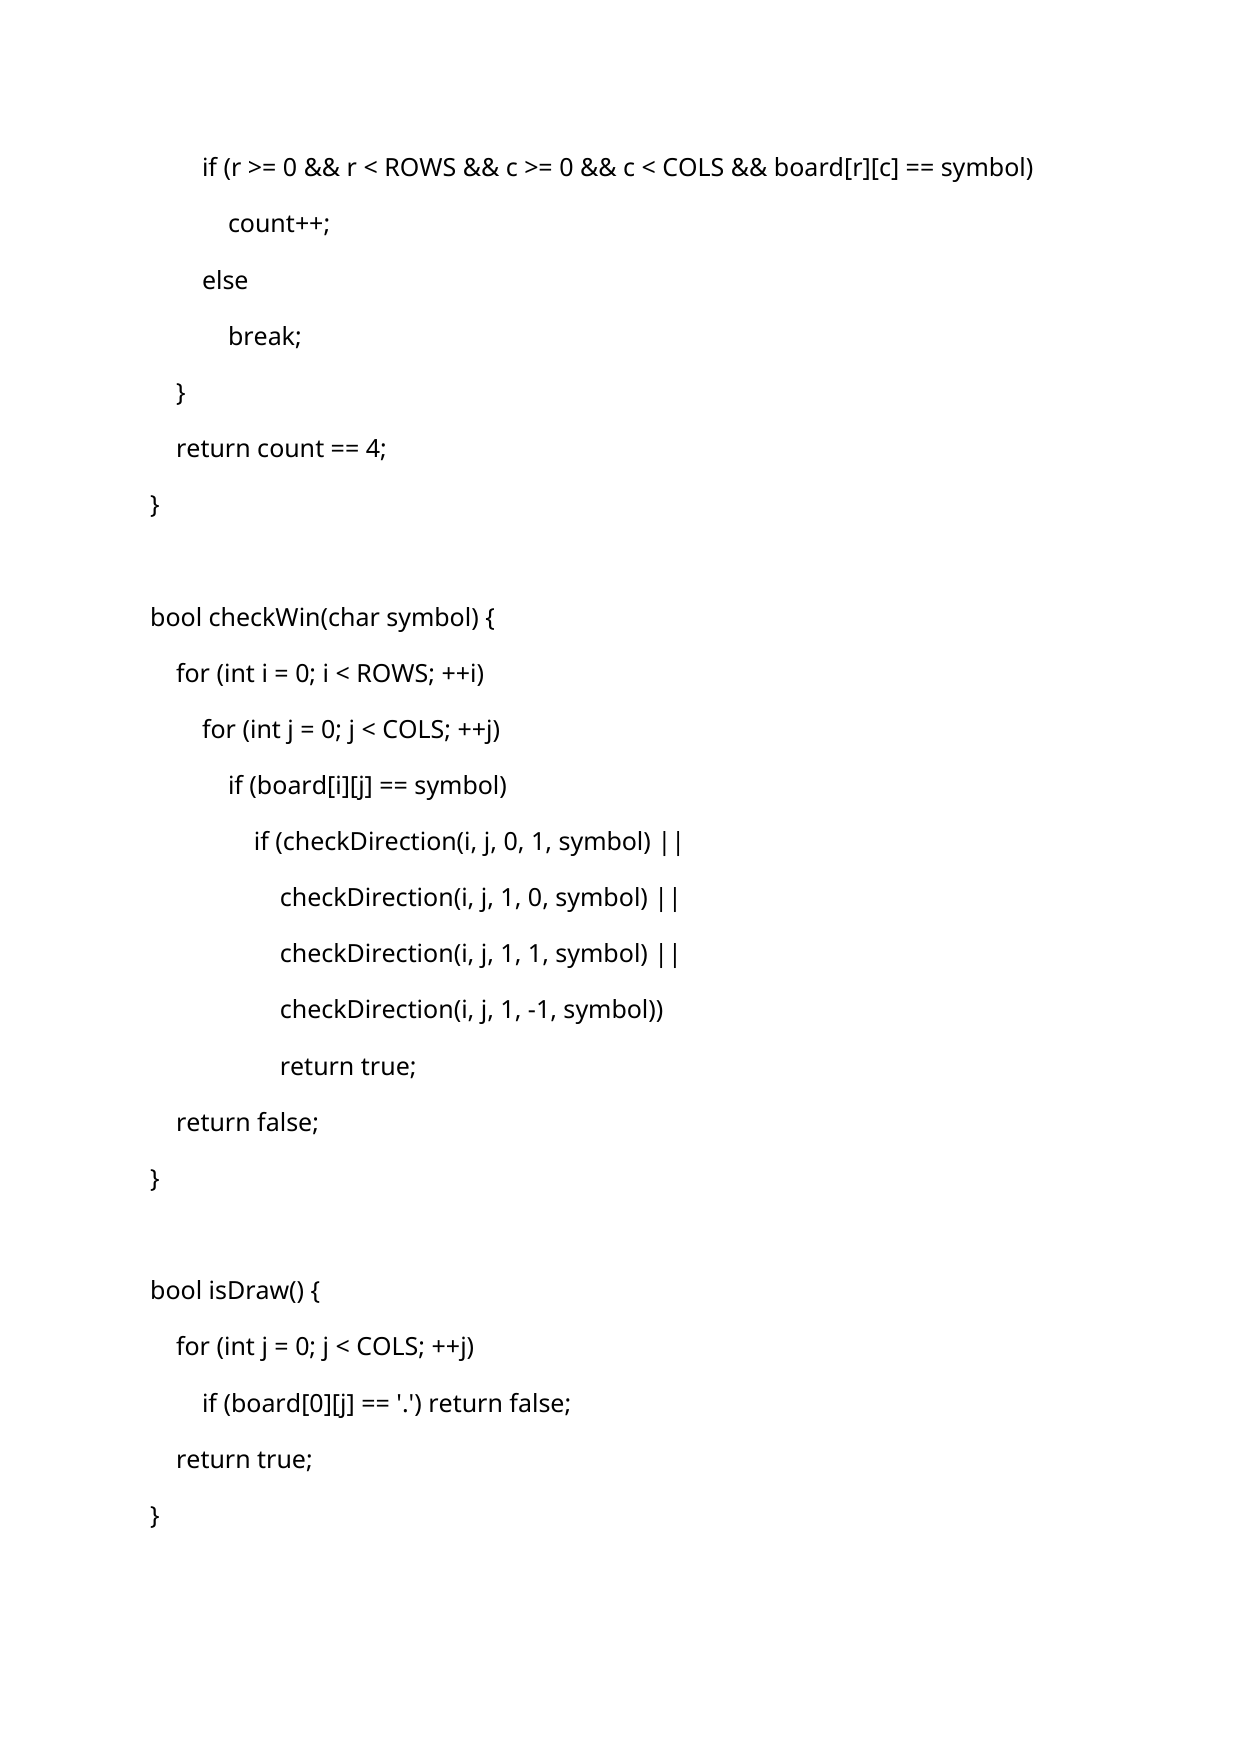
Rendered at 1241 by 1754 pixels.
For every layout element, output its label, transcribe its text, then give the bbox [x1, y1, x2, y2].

text if (board[0][j] == '.') return false; [150, 1385, 1090, 1419]
text return true; [150, 1048, 1090, 1082]
text bool isDraw() { [150, 1273, 1090, 1307]
text for (int i = 0; i < ROWS; ++i) [150, 655, 1090, 689]
text checkDirection(i, j, 1, 1, symbol) || [150, 936, 1090, 970]
text } [150, 1161, 1090, 1195]
text } [150, 1497, 1090, 1532]
text bool checkWin(char symbol) { [150, 599, 1090, 633]
text else [150, 262, 1090, 296]
text } [150, 487, 1090, 521]
text break; [150, 318, 1090, 352]
text } [150, 374, 1090, 409]
text return count == 4; [150, 431, 1090, 465]
text count++; [150, 206, 1090, 240]
text if (board[i][j] == symbol) [150, 768, 1090, 802]
text if (r >= 0 && r < ROWS && c >= 0 && c < COLS && board[r][c] == symbol) [150, 150, 1090, 184]
text for (int j = 0; j < COLS; ++j) [150, 711, 1090, 746]
text if (checkDirection(i, j, 0, 1, symbol) || [150, 824, 1090, 858]
text for (int j = 0; j < COLS; ++j) [150, 1329, 1090, 1363]
text return false; [150, 1104, 1090, 1138]
text checkDirection(i, j, 1, 0, symbol) || [150, 880, 1090, 914]
text checkDirection(i, j, 1, -1, symbol)) [150, 992, 1090, 1026]
text return true; [150, 1441, 1090, 1475]
